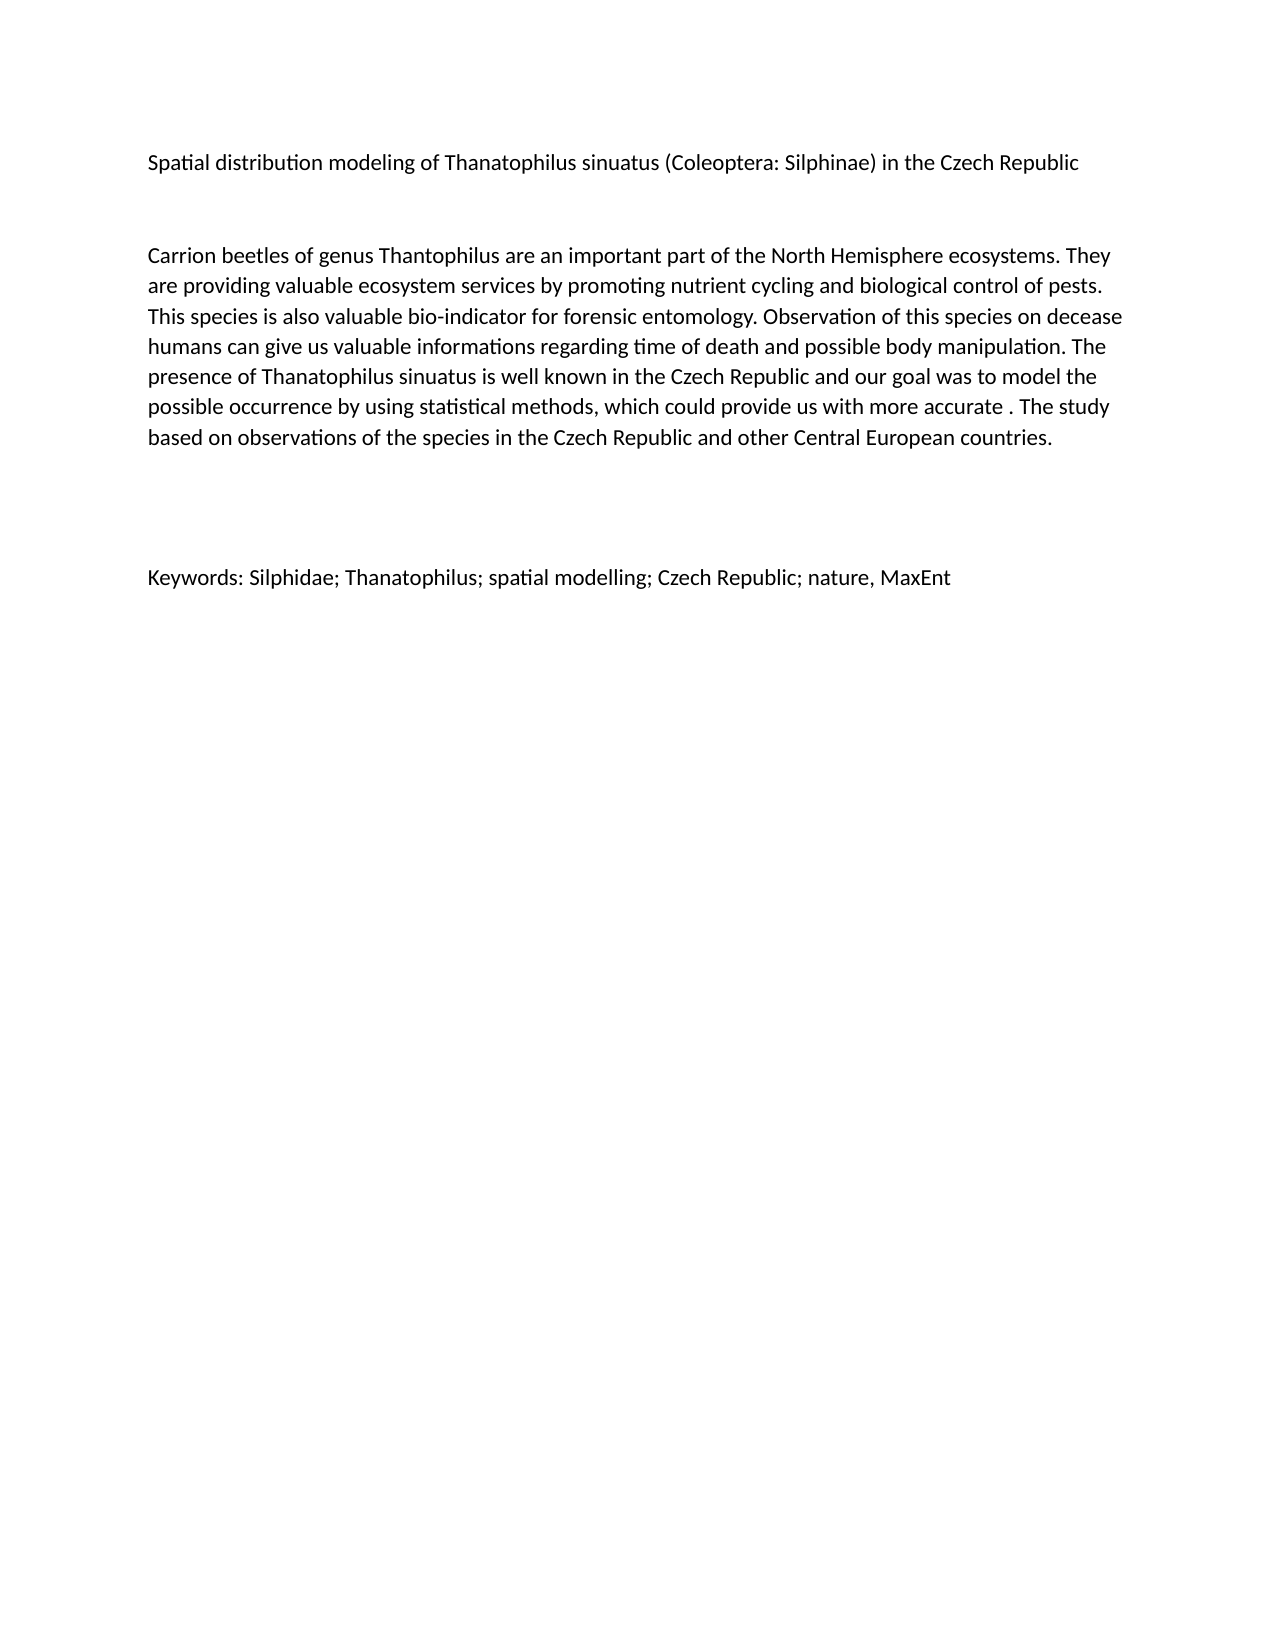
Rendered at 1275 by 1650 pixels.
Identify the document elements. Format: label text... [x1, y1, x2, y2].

text Keywords: Silphidae; Thanatophilus; spatial modelling; Czech Republic; nature, MaxEnt [148, 563, 1127, 591]
text Carrion beetles of genus Thantophilus are an important part of the North Hemisphere ecosystems. They are providing valuable ecosystem services by promoting nutrient cycling and biological control of pests. This species is also valuable bio-indicator for forensic entomology. Observation of this species on decease humans can give us valuable informations regarding time of death and possible body manipulation. The presence of Thanatophilus sinuatus is well known in the Czech Republic and our goal was to model the possible occurrence by using statistical methods, which could provide us with more accurate . The study based on observations of the species in the Czech Republic and other Central European countries. [148, 241, 1127, 451]
text Spatial distribution modeling of Thanatophilus sinuatus (Coleoptera: Silphinae) in the Czech Republic [148, 148, 1127, 176]
